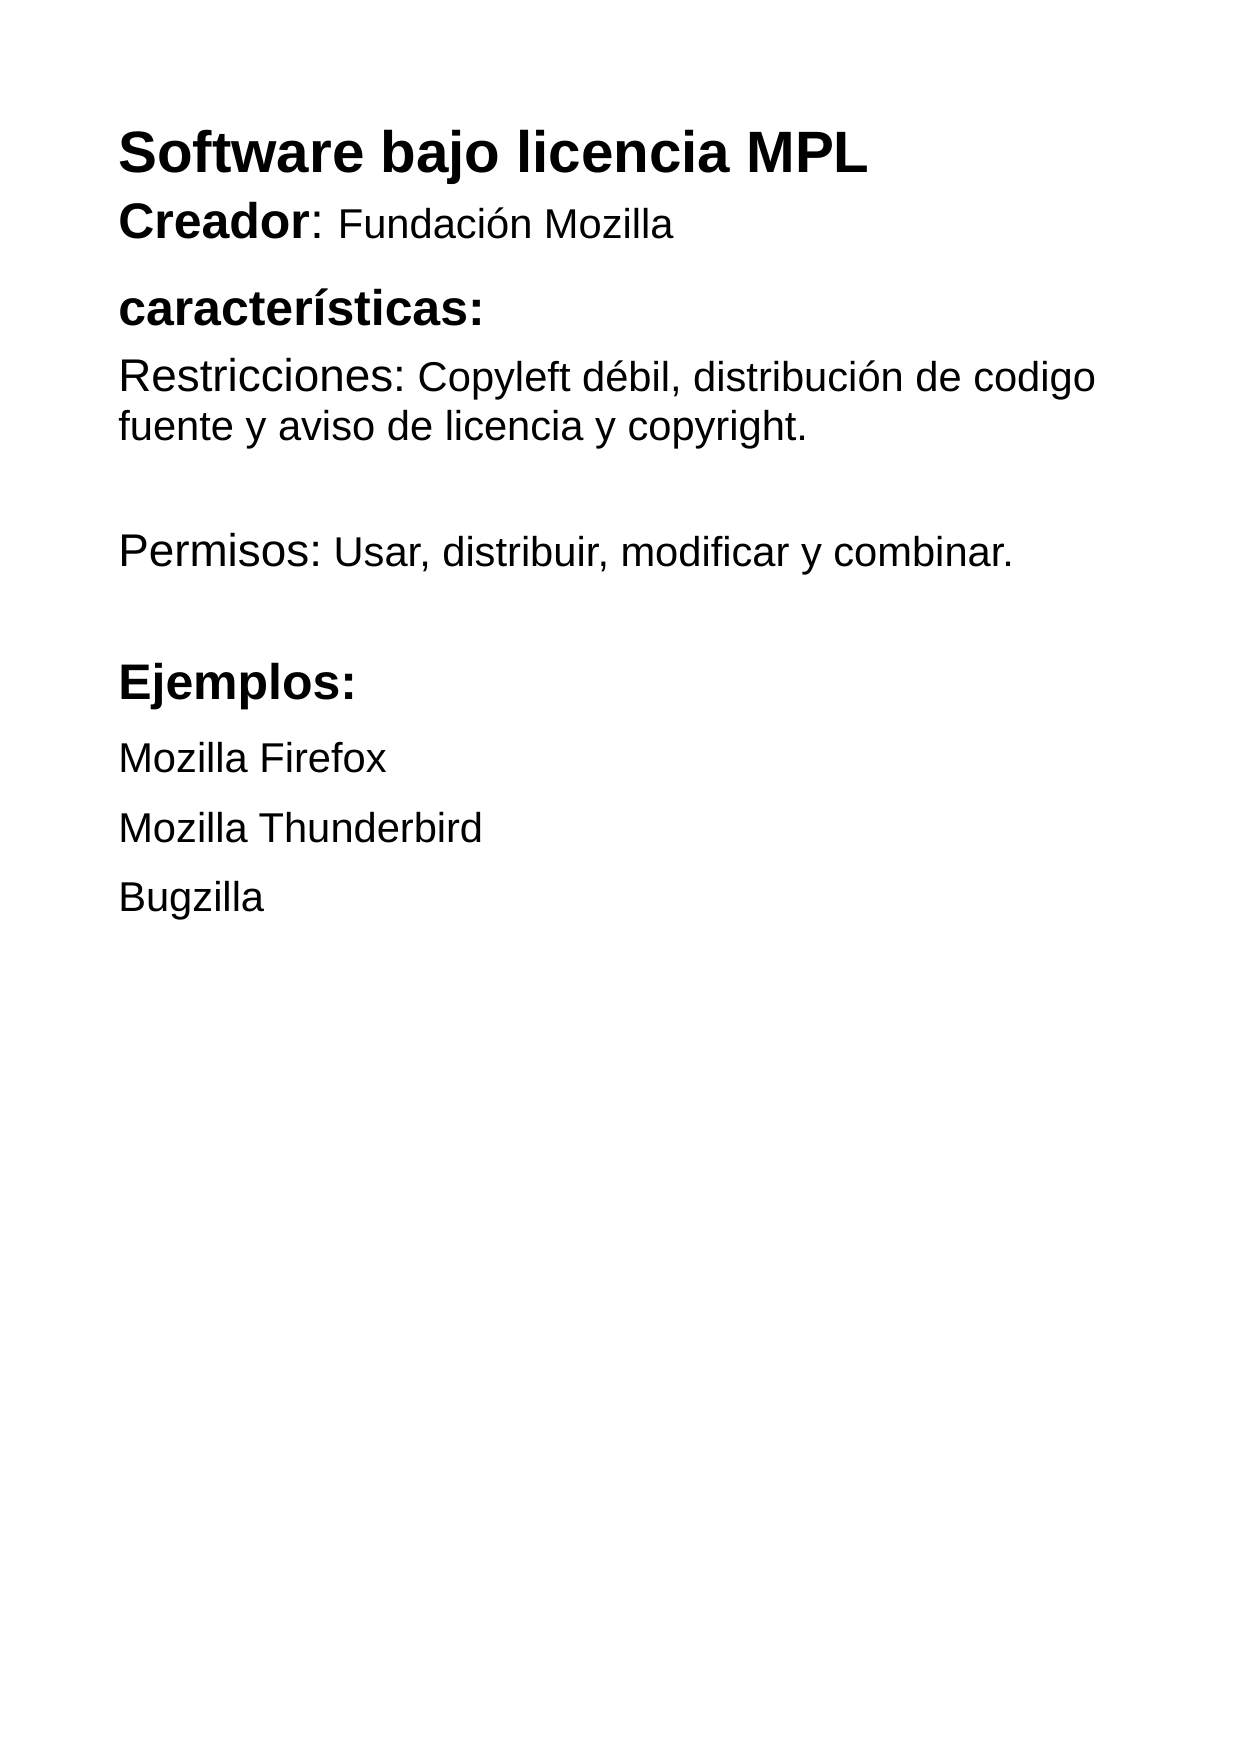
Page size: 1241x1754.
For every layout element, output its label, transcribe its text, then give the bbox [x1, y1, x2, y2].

subtitle características: [118, 278, 1122, 336]
text Ejemplos: [118, 653, 1122, 710]
subtitle Software bajo licencia MPL [118, 118, 1122, 185]
text Mozilla Thunderbird [118, 803, 1122, 851]
text Mozilla Firefox [118, 733, 1122, 781]
text Bugzilla [118, 873, 1122, 921]
subtitle Permisos: Usar, distribuir, modificar y combinar. [118, 524, 1122, 577]
text Creador: Fundación Mozilla [118, 191, 1122, 249]
subtitle Restricciones: Copyleft débil, distribución de codigo fuente y aviso de licencia y copyright. [118, 348, 1122, 449]
